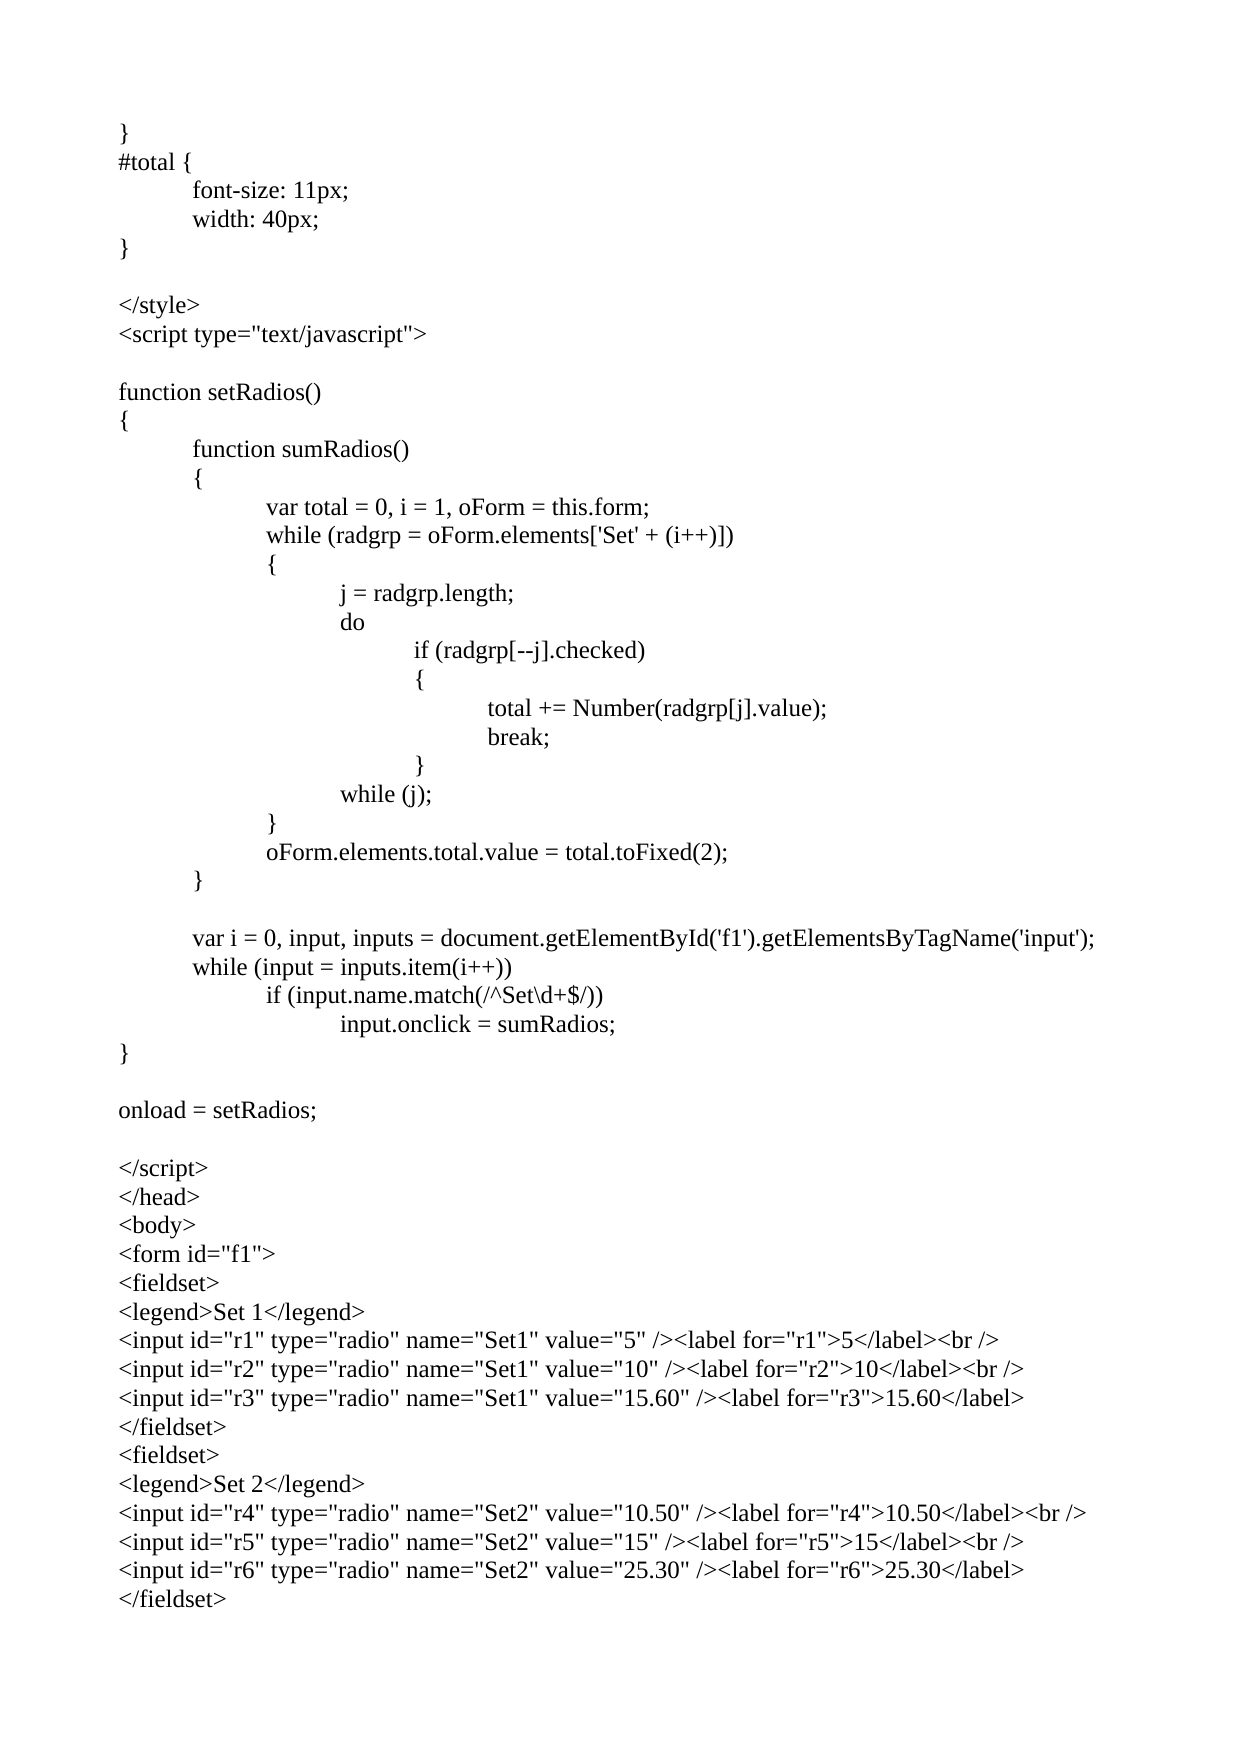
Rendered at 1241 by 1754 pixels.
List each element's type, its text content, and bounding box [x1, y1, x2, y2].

text break; [118, 722, 1122, 751]
text <input id="r2" type="radio" name="Set1" value="10" /><label for="r2">10</label><br /> [118, 1354, 1122, 1383]
text } [118, 118, 1122, 147]
text } [118, 808, 1122, 837]
text <input id="r6" type="radio" name="Set2" value="25.30" /><label for="r6">25.30</label> [118, 1556, 1122, 1584]
text onload = setRadios; [118, 1096, 1122, 1124]
text </head> [118, 1182, 1122, 1211]
text { [118, 406, 1122, 434]
text <input id="r3" type="radio" name="Set1" value="15.60" /><label for="r3">15.60</label> [118, 1383, 1122, 1412]
text } [118, 751, 1122, 779]
text font-size: 11px; [118, 176, 1122, 204]
text <input id="r4" type="radio" name="Set2" value="10.50" /><label for="r4">10.50</label><br /> [118, 1498, 1122, 1527]
text <fieldset> [118, 1441, 1122, 1469]
text oForm.elements.total.value = total.toFixed(2); [118, 837, 1122, 866]
text j = radgrp.length; [118, 578, 1122, 607]
text var total = 0, i = 1, oForm = this.form; [118, 492, 1122, 521]
text <script type="text/javascript"> [118, 319, 1122, 348]
text while (input = inputs.item(i++)) [118, 952, 1122, 981]
text <form id="f1"> [118, 1239, 1122, 1268]
text </style> [118, 291, 1122, 319]
text } [118, 866, 1122, 894]
text while (j); [118, 779, 1122, 808]
text { [118, 549, 1122, 578]
text function sumRadios() [118, 434, 1122, 463]
text </fieldset> [118, 1584, 1122, 1613]
text <legend>Set 2</legend> [118, 1469, 1122, 1498]
text if (input.name.match(/^Set\d+$/)) [118, 981, 1122, 1009]
text </script> [118, 1153, 1122, 1182]
text <body> [118, 1211, 1122, 1239]
text input.onclick = sumRadios; [118, 1009, 1122, 1038]
text width: 40px; [118, 204, 1122, 233]
text </fieldset> [118, 1412, 1122, 1441]
text function setRadios() [118, 377, 1122, 406]
text <input id="r1" type="radio" name="Set1" value="5" /><label for="r1">5</label><br /> [118, 1326, 1122, 1354]
text while (radgrp = oForm.elements['Set' + (i++)]) [118, 521, 1122, 549]
text <fieldset> [118, 1268, 1122, 1297]
text <legend>Set 1</legend> [118, 1297, 1122, 1326]
text { [118, 463, 1122, 492]
text } [118, 1038, 1122, 1067]
text do [118, 607, 1122, 636]
text if (radgrp[--j].checked) [118, 636, 1122, 664]
text } [118, 233, 1122, 262]
text <input id="r5" type="radio" name="Set2" value="15" /><label for="r5">15</label><br /> [118, 1527, 1122, 1556]
text total += Number(radgrp[j].value); [118, 693, 1122, 722]
text var i = 0, input, inputs = document.getElementById('f1').getElementsByTagName('input'); [118, 923, 1122, 952]
text #total { [118, 147, 1122, 176]
text { [118, 664, 1122, 693]
